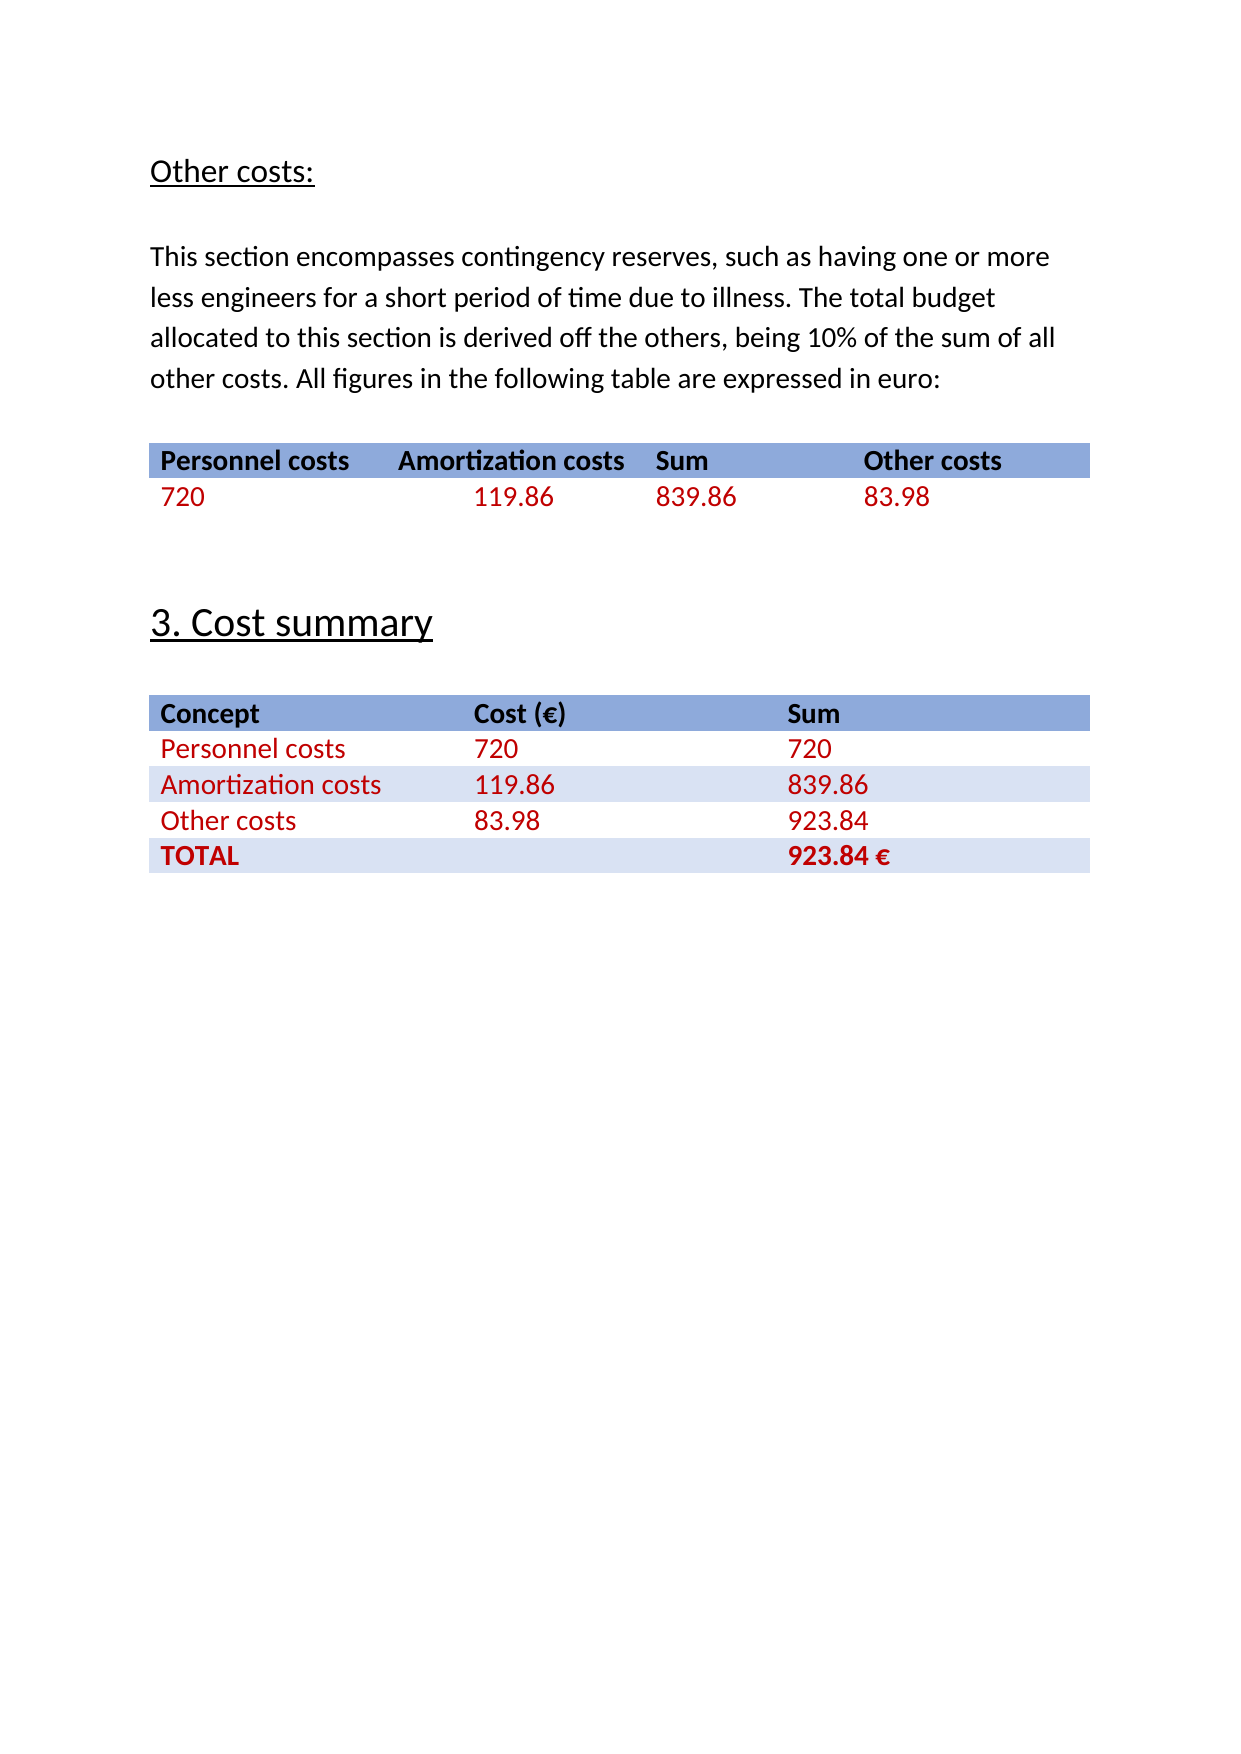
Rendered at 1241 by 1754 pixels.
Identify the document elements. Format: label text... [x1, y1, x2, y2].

text 3. Cost summary [150, 596, 1090, 646]
table_cell Amortization costs [149, 766, 463, 802]
table_header Amortization costs [387, 443, 644, 478]
table_cell [463, 838, 776, 873]
table_cell 839,86 [644, 478, 852, 514]
table_header Personnel costs [149, 443, 387, 478]
text This section encompasses contingency reserves, such as having one or more less engineers for a short period of time due to illness. The total budget allocated to this section is derived off the others, being 10% of the sum of all other costs. All figures in the following table are expressed in euro: [150, 238, 1090, 396]
table_cell 839,86 [776, 766, 1090, 802]
table_cell 923,84 [776, 802, 1090, 837]
table_cell 923,84 € [776, 838, 1090, 873]
table_cell Personnel costs [149, 731, 463, 766]
table_header Cost (€) [463, 695, 776, 731]
table_header Sum [644, 443, 852, 478]
table_cell 119,86 [387, 478, 644, 514]
table_header Concept [149, 695, 463, 731]
table_header Sum [776, 695, 1090, 731]
text Other costs: [150, 150, 1090, 191]
table_cell 720 [149, 478, 387, 514]
table_cell Other costs [149, 802, 463, 837]
table_cell TOTAL [149, 838, 463, 873]
table_cell 83,98 [852, 478, 1090, 514]
table_cell 720 [463, 731, 776, 766]
table_cell 83,98 [463, 802, 776, 837]
table_cell 119,86 [463, 766, 776, 802]
table_cell 720 [776, 731, 1090, 766]
table_header Other costs [852, 443, 1090, 478]
